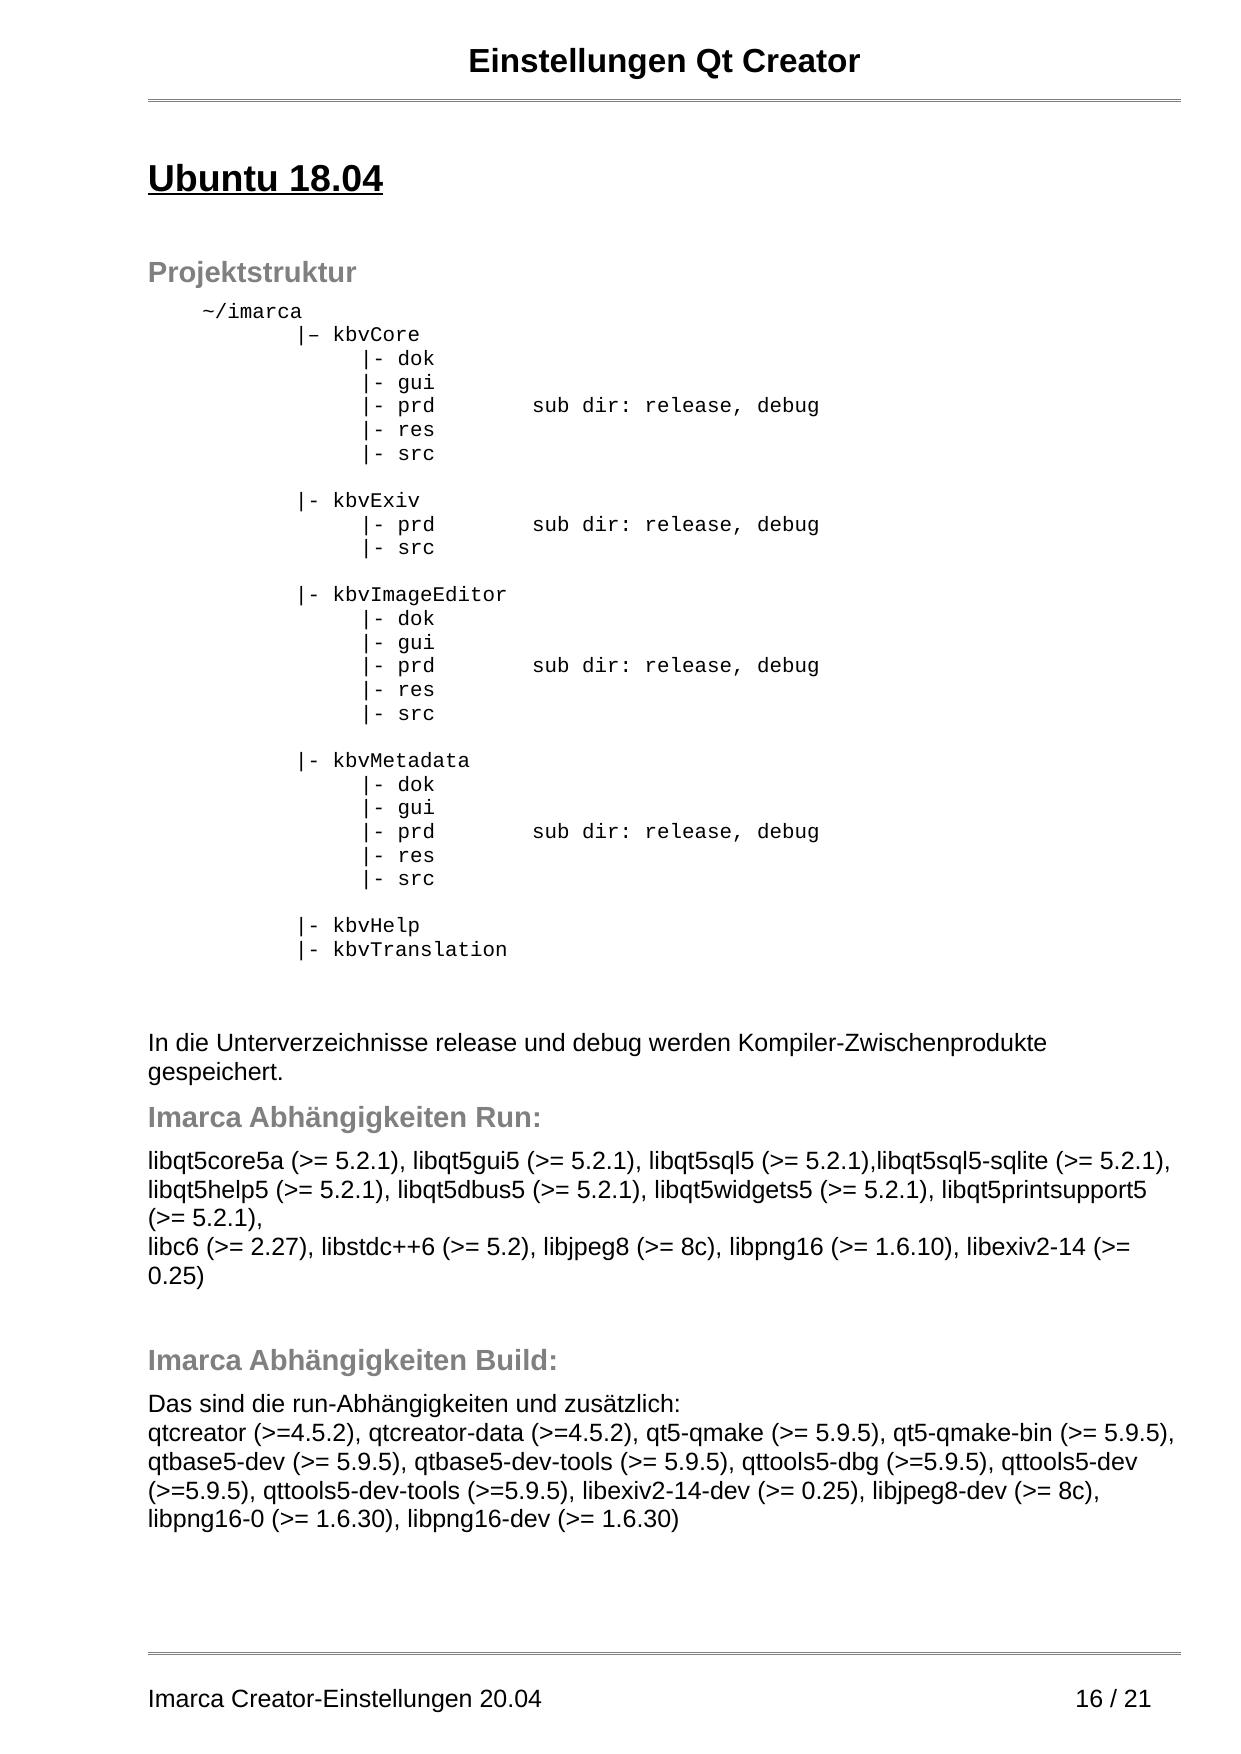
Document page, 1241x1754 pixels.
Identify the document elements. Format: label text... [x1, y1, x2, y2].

text |- kbvExiv |- prd sub dir: release, debug |- src [177, 490, 1181, 584]
subtitle Imarca Abhängigkeiten Run: [148, 1100, 1181, 1133]
text |- dok |- gui |- prd sub dir: release, debug |- res |- src [177, 774, 1181, 916]
text |- kbvImageEditor |- dok |- gui |- prd sub dir: release, debug |- res |- src [177, 584, 1181, 750]
text |- kbvHelp |- kbvTranslation [177, 916, 1181, 986]
text |- kbvMetadata [177, 750, 1181, 774]
text libqt5core5a (>= 5.2.1), libqt5gui5 (>= 5.2.1), libqt5sql5 (>= 5.2.1),libqt5sql5-sqlite (>= 5.2.1), libqt5help5 (>= 5.2.1), libqt5dbus5 (>= 5.2.1), libqt5widgets5 (>= 5.2.1), libqt5printsupport5 (>= 5.2.1), libc6 (>= 2.27), libstdc++6 (>= 5.2), libjpeg8 (>= 8c), libpng16 (>= 1.6.10), libexiv2-14 (>= 0.25) [148, 1146, 1181, 1289]
text In die Unterverzeichnisse release und debug werden Kompiler-Zwischenprodukte gespeichert. [148, 1028, 1181, 1085]
text Das sind die run-Abhängigkeiten und zusätzlich: qtcreator (>=4.5.2), qtcreator-data (>=4.5.2), qt5-qmake (>= 5.9.5), qt5-qmake-bin (>= 5.9.5), qtbase5-dev (>= 5.9.5), qtbase5-dev-tools (>= 5.9.5), qttools5-dbg (>=5.9.5), qttools5-dev (>=5.9.5), qttools5-dev-tools (>=5.9.5), libexiv2-14-dev (>= 0.25), libjpeg8-dev (>= 8c), libpng16-0 (>= 1.6.30), libpng16-dev (>= 1.6.30) [148, 1389, 1181, 1533]
subtitle Imarca Abhängigkeiten Build: [148, 1343, 1181, 1377]
subtitle Ubuntu 18.04 [148, 156, 1181, 199]
text ~/imarca [177, 301, 1181, 324]
subtitle Projektstruktur [148, 255, 1181, 288]
text |– kbvCore |- dok |- gui |- prd sub dir: release, debug |- res |- src [177, 324, 1181, 490]
